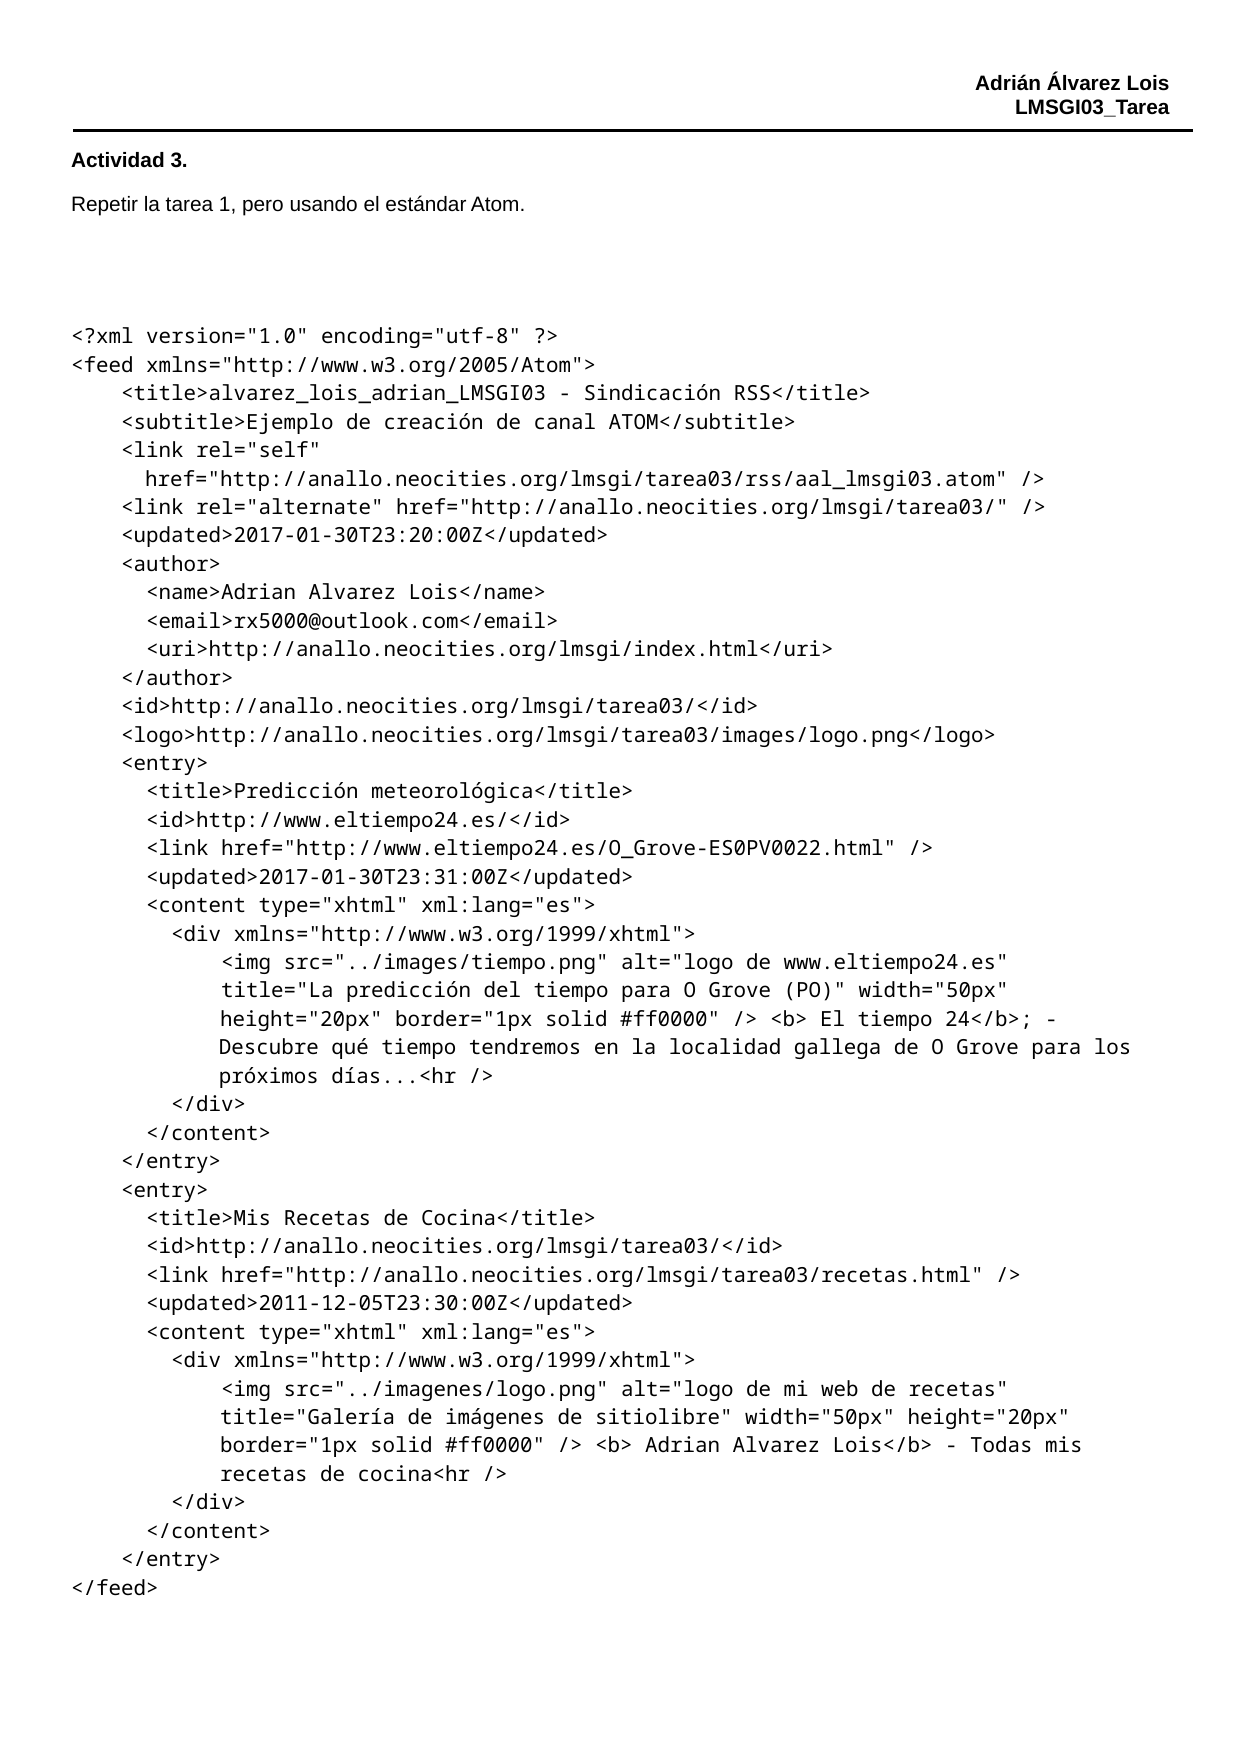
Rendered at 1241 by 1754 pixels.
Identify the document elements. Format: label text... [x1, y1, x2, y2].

text <entry> [71, 1175, 1169, 1203]
text <link href="http://www.eltiempo24.es/O_Grove-ES0PV0022.html" /> [71, 833, 1169, 862]
text </entry> [71, 1544, 1169, 1573]
text <title>Mis Recetas de Cocina</title> [71, 1203, 1169, 1232]
text <link href="http://anallo.neocities.org/lmsgi/tarea03/recetas.html" /> [71, 1260, 1169, 1288]
text <id>http://anallo.neocities.org/lmsgi/tarea03/</id> [71, 1232, 1169, 1260]
text <?xml version="1.0" encoding="utf-8" ?> [71, 322, 1169, 350]
text <feed xmlns="http://www.w3.org/2005/Atom"> [71, 350, 1169, 378]
text </author> [71, 663, 1169, 691]
text <title>Predicción meteorológica</title> [71, 777, 1169, 805]
text <entry> [71, 748, 1169, 777]
text </content> [71, 1516, 1169, 1544]
text <content type="xhtml" xml:lang="es"> [71, 890, 1169, 919]
text <div xmlns="http://www.w3.org/1999/xhtml"> [71, 919, 1169, 947]
text <div xmlns="http://www.w3.org/1999/xhtml"> [71, 1345, 1169, 1374]
text <id>http://www.eltiempo24.es/</id> [71, 805, 1169, 833]
text </entry> [71, 1146, 1169, 1175]
text </div> [71, 1487, 1169, 1516]
text <link rel="self" href="http://anallo.neocities.org/lmsgi/tarea03/rss/aal_lmsgi03.atom" /> [71, 435, 1169, 492]
text title="La predicción del tiempo para O Grove (PO)" width="50px" height="20px" border="1px solid #ff0000" /> <b> El tiempo 24</b>; - Descubre qué tiempo tendremos en la localidad gallega de O Grove para los próximos días...<hr /> [71, 976, 1169, 1089]
text </content> [71, 1118, 1169, 1146]
text <updated>2017-01-30T23:31:00Z</updated> [71, 862, 1169, 890]
text Repetir la tarea 1, pero usando el estándar Atom. [71, 192, 1169, 216]
text <id>http://anallo.neocities.org/lmsgi/tarea03/</id> [71, 691, 1169, 720]
text <uri>http://anallo.neocities.org/lmsgi/index.html</uri> [71, 634, 1169, 663]
text </div> [71, 1089, 1169, 1118]
text <email>rx5000@outlook.com</email> [71, 606, 1169, 634]
text <link rel="alternate" href="http://anallo.neocities.org/lmsgi/tarea03/" /> [71, 492, 1169, 521]
text <updated>2011-12-05T23:30:00Z</updated> [71, 1288, 1169, 1317]
text <img src="../images/tiempo.png" alt="logo de www.eltiempo24.es" [71, 947, 1169, 976]
text <name>Adrian Alvarez Lois</name> [71, 577, 1169, 606]
text <content type="xhtml" xml:lang="es"> [71, 1317, 1169, 1345]
text <img src="../imagenes/logo.png" alt="logo de mi web de recetas" title="Galería de imágenes de sitiolibre" width="50px" height="20px" border="1px solid #ff0000" /> <b> Adrian Alvarez Lois</b> - Todas mis recetas de cocina<hr /> [71, 1374, 1169, 1487]
text <subtitle>Ejemplo de creación de canal ATOM</subtitle> [71, 407, 1169, 435]
text <updated>2017-01-30T23:20:00Z</updated> [71, 521, 1169, 549]
text </feed> [71, 1573, 1169, 1601]
text <author> [71, 549, 1169, 577]
text <title>alvarez_lois_adrian_LMSGI03 - Sindicación RSS</title> [71, 378, 1169, 407]
text Actividad 3. [71, 148, 1169, 172]
text <logo>http://anallo.neocities.org/lmsgi/tarea03/images/logo.png</logo> [71, 720, 1169, 748]
